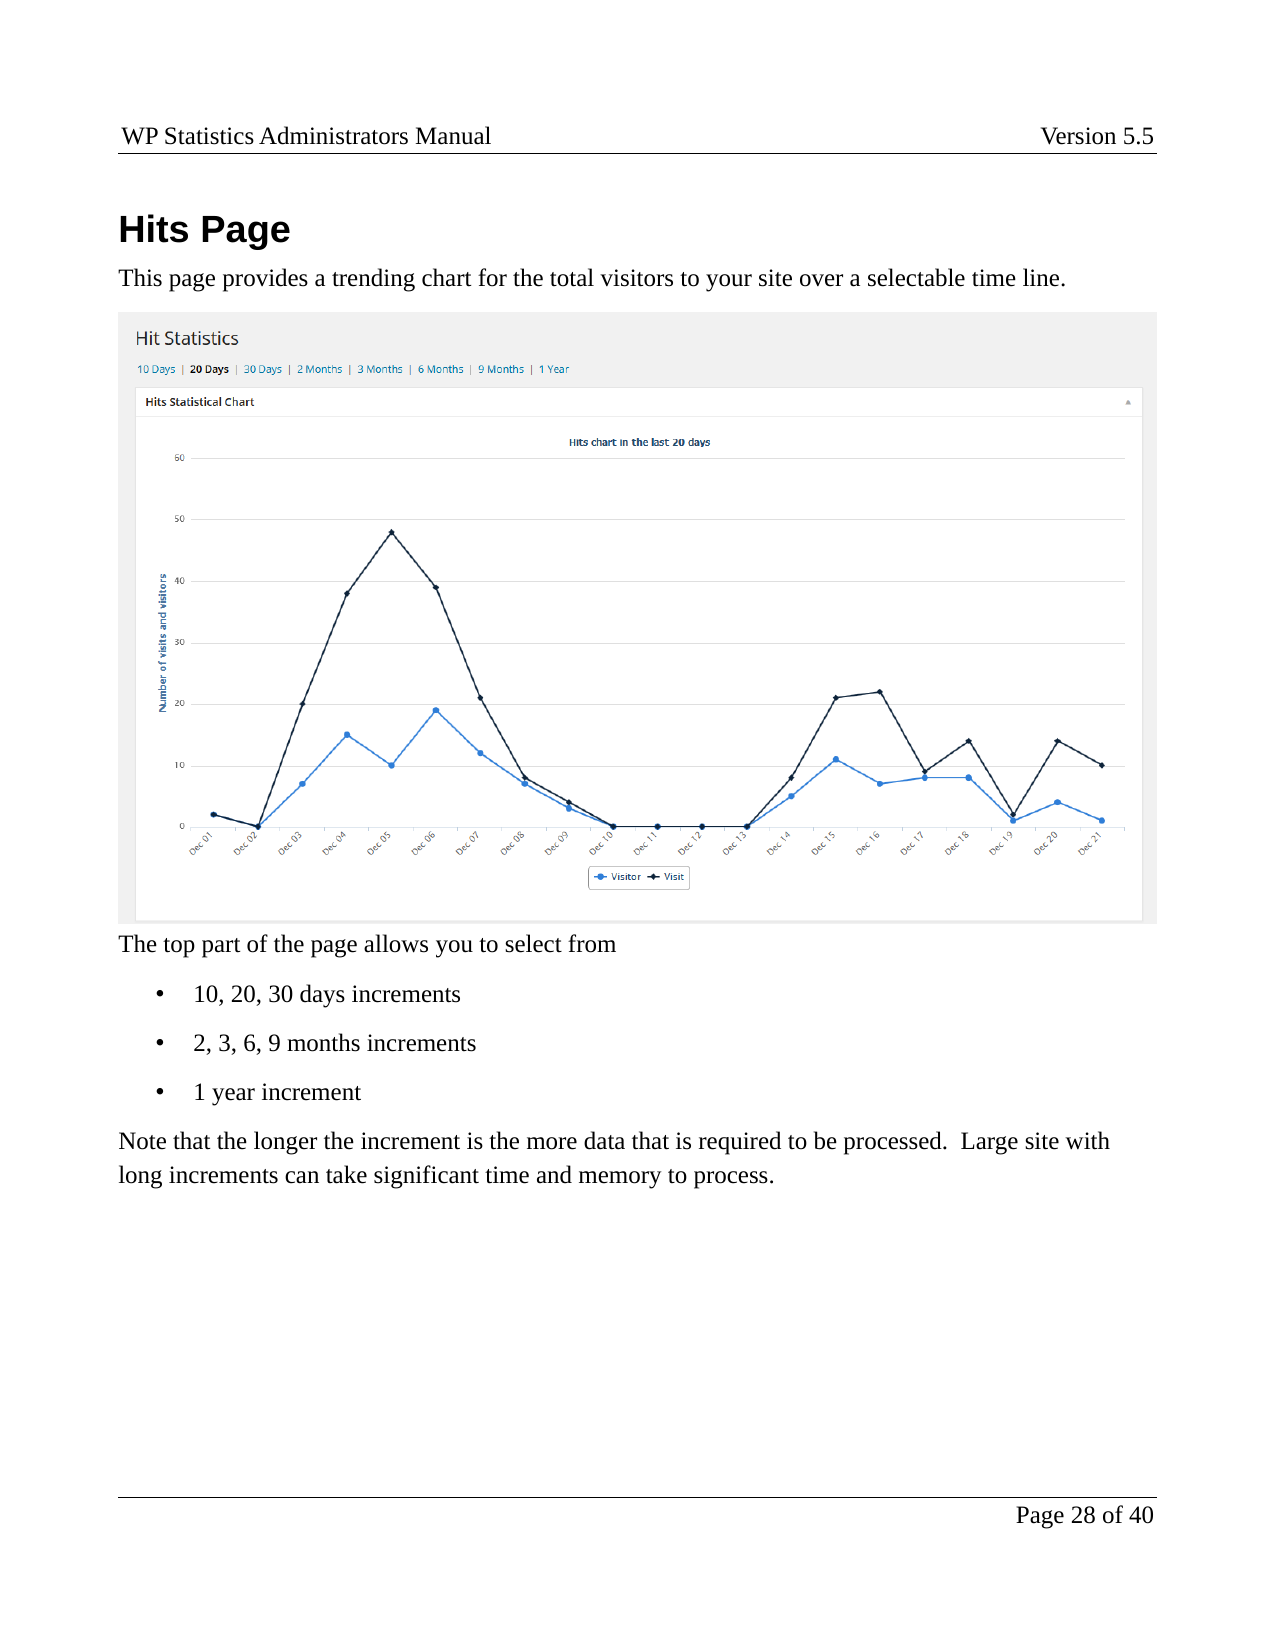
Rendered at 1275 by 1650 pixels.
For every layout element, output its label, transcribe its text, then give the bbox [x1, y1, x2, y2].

subtitle Hits Page [118, 207, 1157, 251]
text Note that the longer the increment is the more data that is required to be processed. Large site with long increments can take significant time and memory to process. [118, 1126, 1157, 1189]
text The top part of the page allows you to select from [118, 924, 1157, 958]
list 1 year increment [156, 1077, 1157, 1106]
list 10, 20, 30 days increments [156, 979, 1157, 1007]
text This page provides a trending chart for the total visitors to your site over a selectable time line. [118, 263, 1157, 292]
list 2, 3, 6, 9 months increments [156, 1028, 1157, 1056]
picture [118, 312, 1157, 924]
